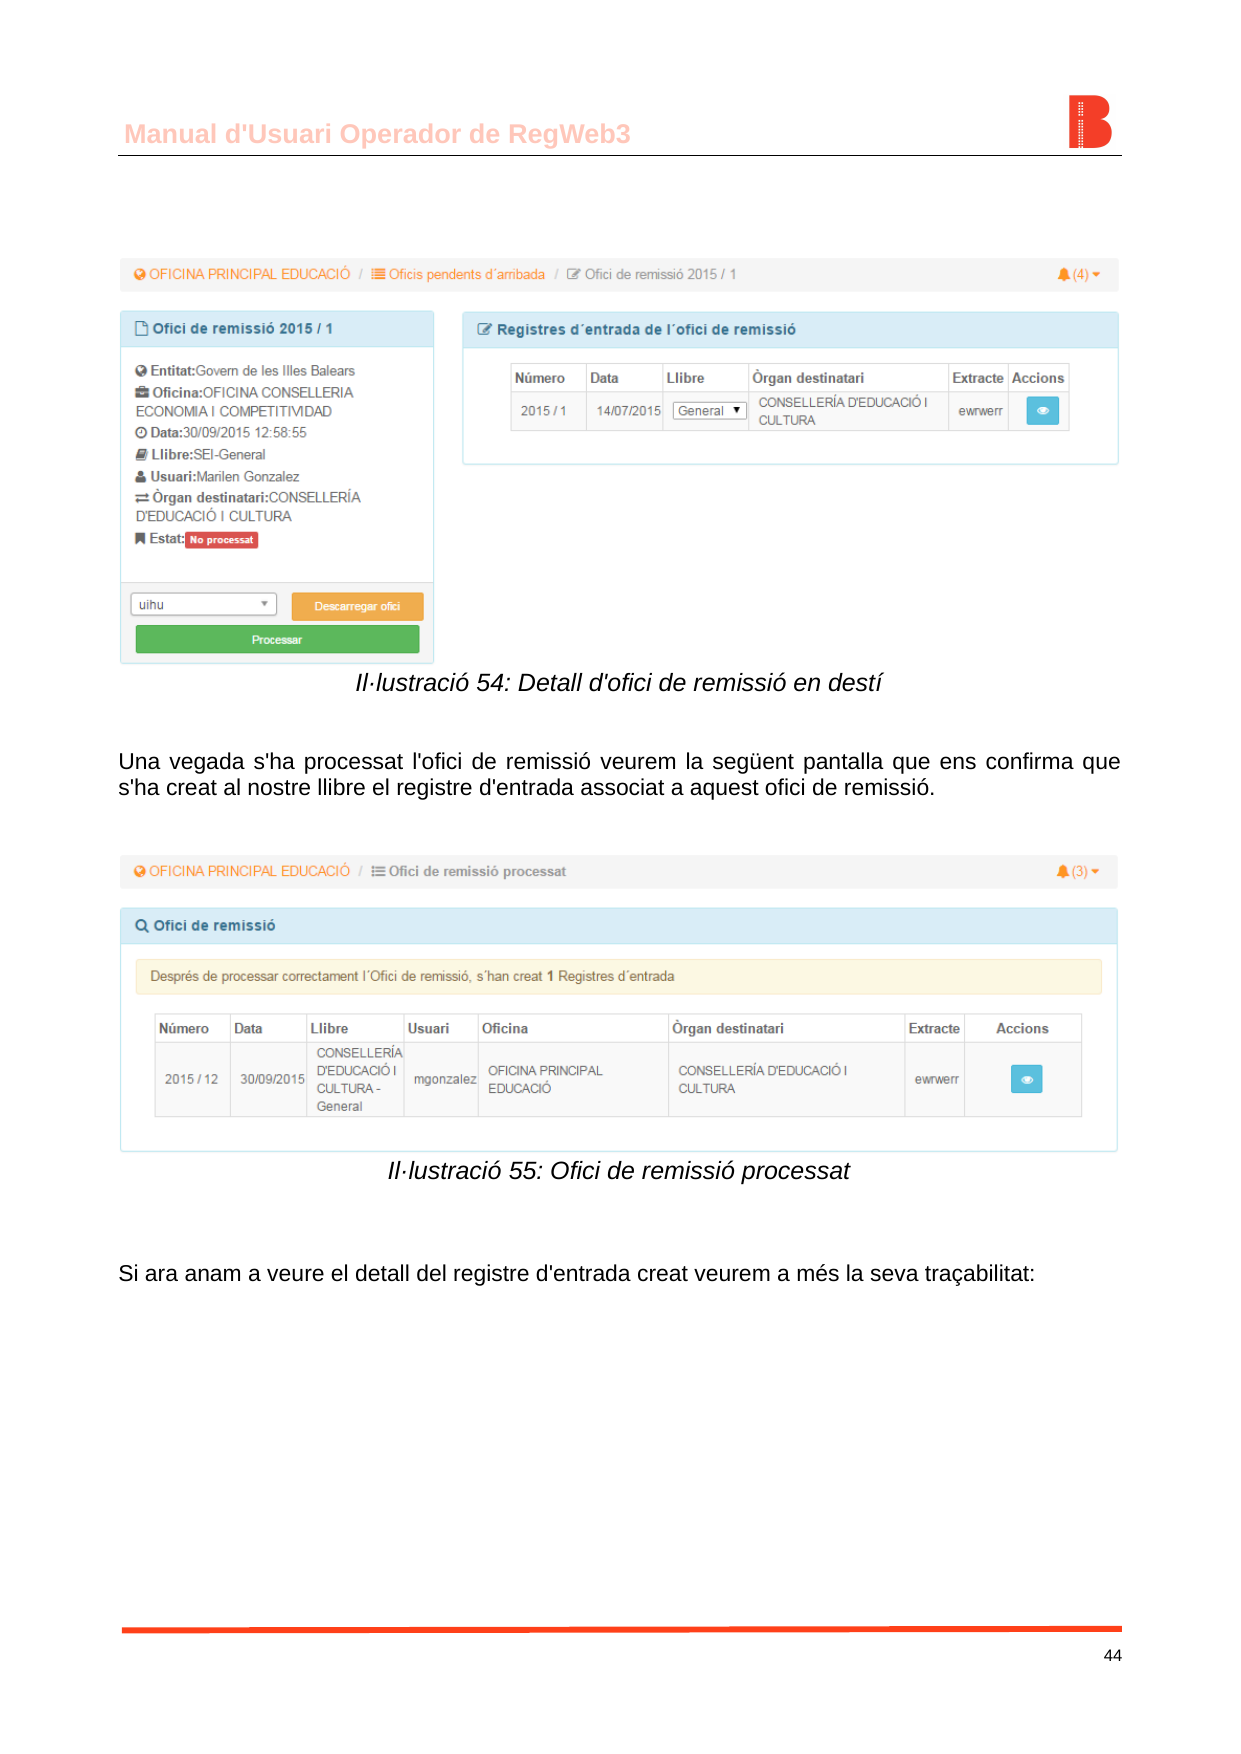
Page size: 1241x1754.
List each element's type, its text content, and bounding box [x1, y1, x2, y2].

text Una vegada s'ha processat l'ofici de remissió veurem la següent pantalla que ens confirma que s'ha creat al nostre llibre el registre d'entrada associat a aquest ofici de remissió. [118, 748, 1122, 800]
text Il·lustració 55: Ofici de remissió processat [118, 1156, 1122, 1184]
picture [1063, 94, 1117, 150]
text Il·lustració 54: Detall d'ofici de remissió en destí [118, 668, 1122, 696]
text Si ara anam a veure el detall del registre d'entrada creat veurem a més la seva traçabilitat: [118, 1260, 1122, 1286]
picture [118, 851, 1123, 1156]
picture [118, 254, 1123, 668]
